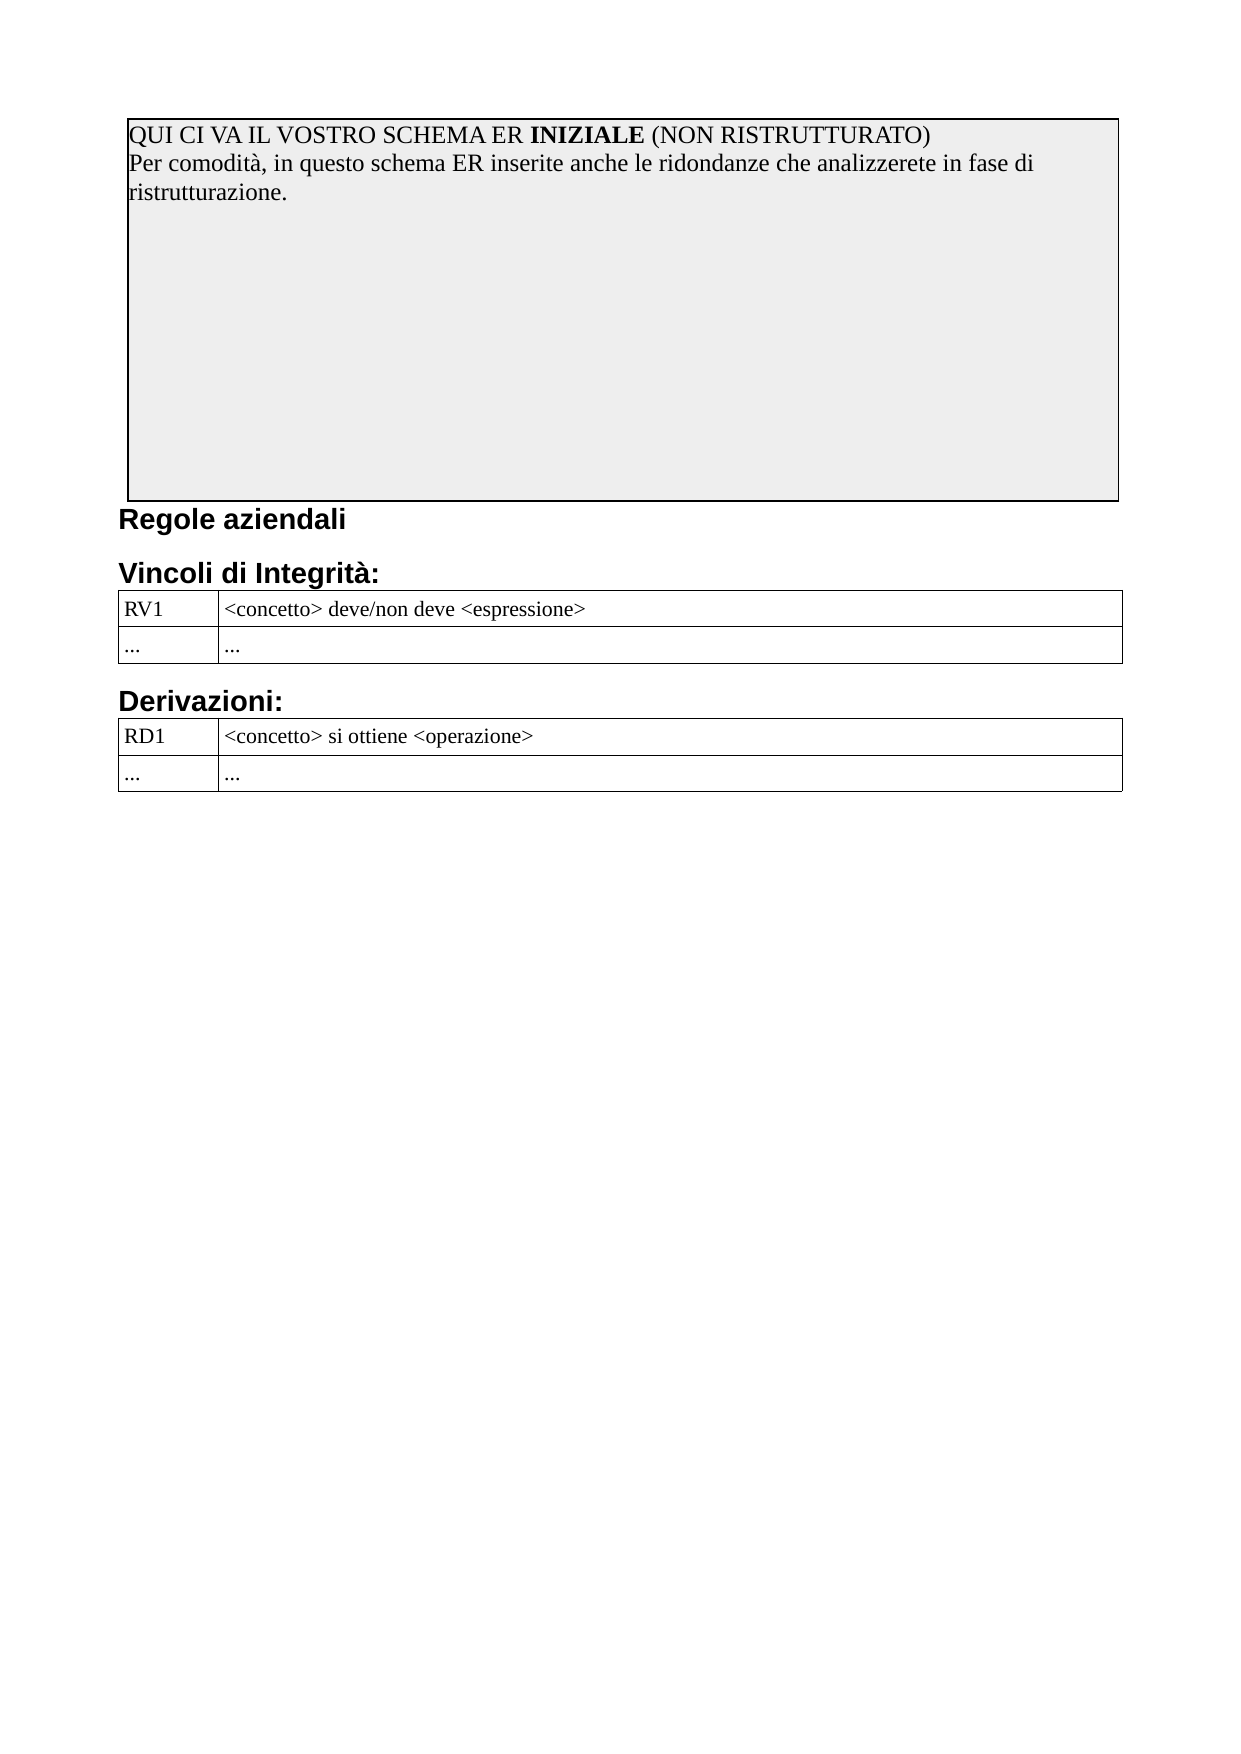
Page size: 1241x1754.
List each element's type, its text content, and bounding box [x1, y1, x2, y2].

subtitle Derivazioni: [118, 684, 1122, 718]
subtitle Regole aziendali [118, 118, 1122, 535]
table_cell ... [119, 627, 218, 663]
subtitle Vincoli di Integrità: [118, 556, 1122, 590]
table_header <concetto> deve/non deve <espressione> [219, 591, 1122, 626]
table_header <concetto> si ottiene <operazione> [219, 719, 1122, 754]
table_header RV1 [119, 591, 218, 626]
text QUI CI VA IL VOSTRO SCHEMA ER INIZIALE (NON RISTRUTTURATO) [129, 120, 1118, 148]
table_header RD1 [119, 719, 218, 754]
table_cell ... [119, 756, 218, 791]
table_cell ... [219, 756, 1122, 791]
table_cell ... [219, 627, 1122, 663]
text Per comodità, in questo schema ER inserite anche le ridondanze che analizzerete in fase di ristrutturazione. [129, 148, 1118, 206]
